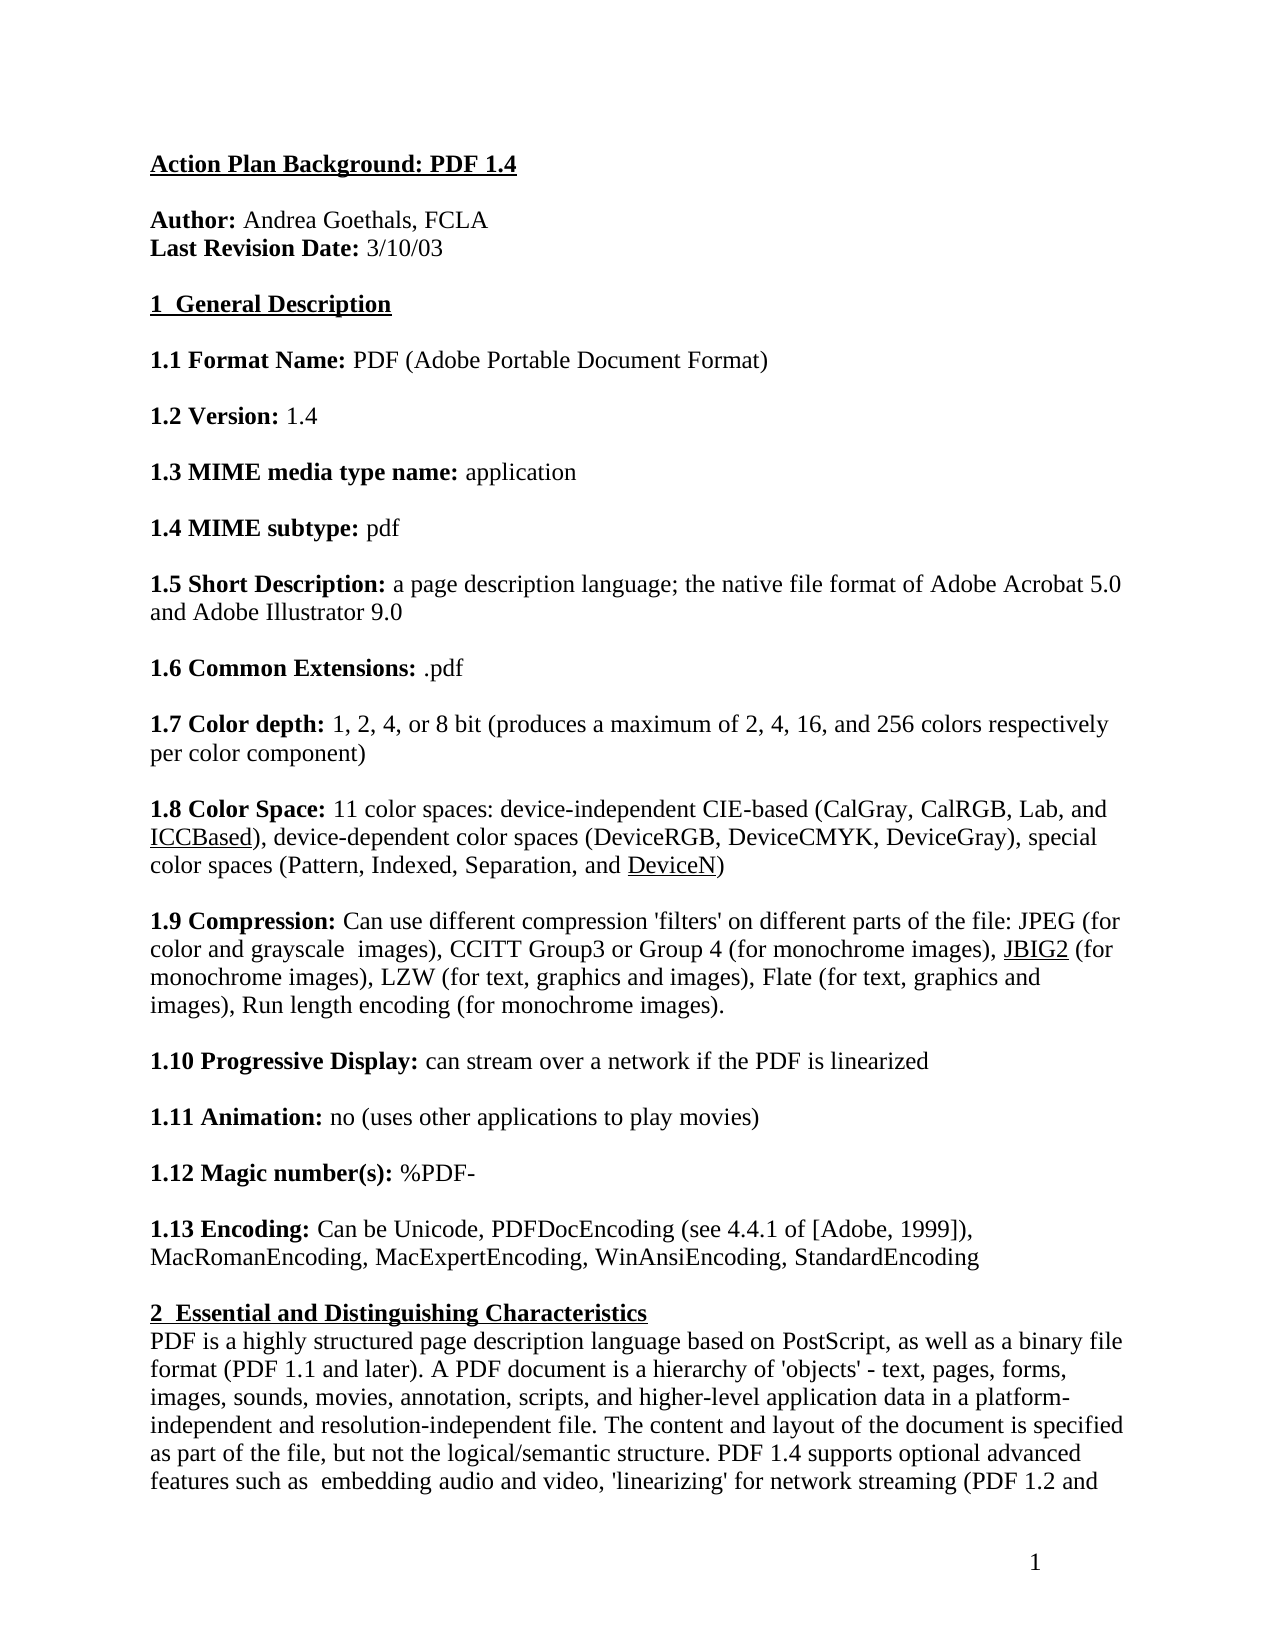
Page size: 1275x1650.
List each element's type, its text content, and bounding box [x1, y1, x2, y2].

list 1.7 Color depth: 1, 2, 4, or 8 bit (produces a maximum of 2, 4, 16, and 256 colors respectively per color component) [150, 710, 1125, 766]
text Last Revision Date: 3/10/03 [150, 234, 1125, 262]
subtitle 2 Essential and Distinguishing Characteristics [150, 1299, 1125, 1327]
text PDF is a highly structured page description language based on PostScript, as well as a binary file format (PDF 1.1 and later). A PDF document is a hierarchy of 'objects' - text, pages, forms, images, sounds, movies, annotation, scripts, and higher-level application data in a platform- independent and resolution-independent file. The content and layout of the document is specified as part of the file, but not the logical/semantic structure. PDF 1.4 supports optional advanced features such as embedding audio and video, 'linearizing' for network streaming (PDF 1.2 and [150, 1327, 1125, 1495]
text 1.8 Color Space: 11 color spaces: device-independent CIE-based (CalGray, CalRGB, Lab, and ICCBased), device-dependent color spaces (DeviceRGB, DeviceCMYK, DeviceGray), special color spaces (Pattern, Indexed, Separation, and DeviceN) [150, 794, 1125, 878]
list 1.6 Common Extensions: .pdf [150, 654, 1125, 682]
text 1.11 Animation: no (uses other applications to play movies) [150, 1103, 1125, 1131]
subtitle 1 General Description [150, 290, 1125, 318]
text 1.4 MIME subtype: pdf [150, 514, 1125, 542]
text 1.10 Progressive Display: can stream over a network if the PDF is linearized [150, 1047, 1125, 1075]
subtitle Action Plan Background: PDF 1.4 [150, 150, 1125, 178]
text 1.1 Format Name: PDF (Adobe Portable Document Format) [150, 346, 1125, 374]
text 1.13 Encoding: Can be Unicode, PDFDocEncoding (see 4.4.1 of [Adobe, 1999]), MacRomanEncoding, MacExpertEncoding, WinAnsiEncoding, StandardEncoding [150, 1215, 1125, 1271]
text 1.2 Version: 1.4 [150, 402, 1125, 430]
text 1.9 Compression: Can use different compression 'filters' on different parts of the file: JPEG (for color and grayscale images), CCITT Group3 or Group 4 (for monochrome images), JBIG2 (for monochrome images), LZW (for text, graphics and images), Flate (for text, graphics and images), Run length encoding (for monochrome images). [150, 907, 1125, 1019]
list 1.3 MIME media type name: application [150, 458, 1125, 486]
text Author: Andrea Goethals, FCLA [150, 206, 1125, 234]
text 1.12 Magic number(s): %PDF- [150, 1159, 1125, 1187]
text 1.5 Short Description: a page description language; the native file format of Adobe Acrobat 5.0 and Adobe Illustrator 9.0 [150, 570, 1125, 626]
